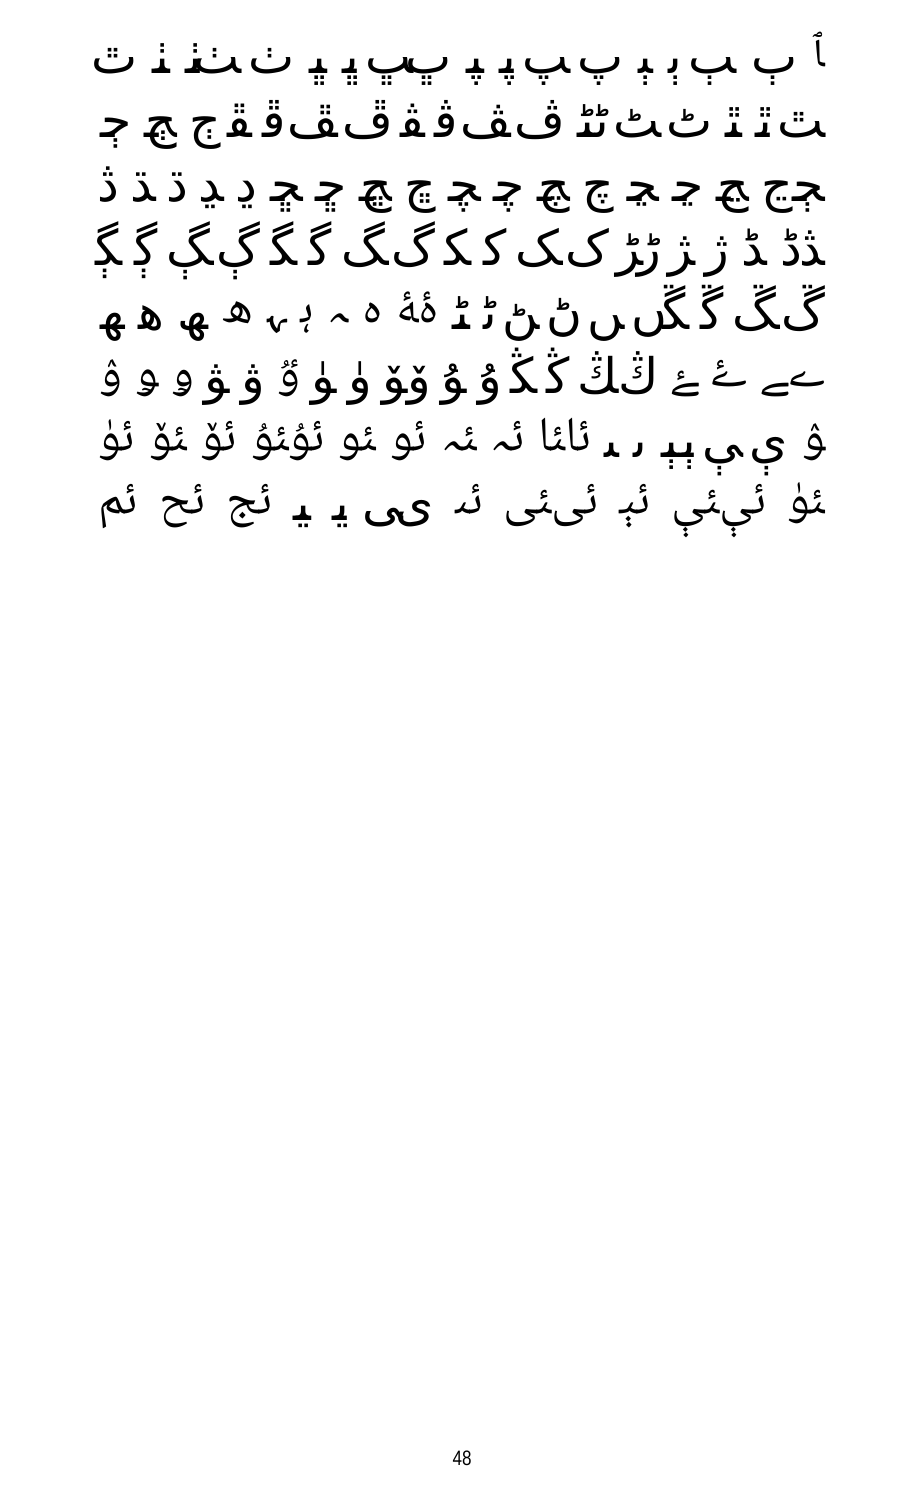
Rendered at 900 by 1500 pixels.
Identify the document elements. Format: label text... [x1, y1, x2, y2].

text ﭑ ﭒ ﭓ ﭔ ﭕ ﭖ ﭗ ﭘ ﭙ ﭚﭛ ﭜ ﭝ ﭞ ﭟﭠ ﭡ ﭢ ﭣ ﭤ ﭥ ﭦ ﭧ ﭨﭩ ﭪ ﭫ ﭬ ﭭ ﭮ ﭯ ﭰ ﭱ ﭲ ﭳ ﭴ ﭵﭶ ﭷ ﭸ ﭹ ﭺ ﭻ ﭼ ﭽ ﭾ ﭿ ﮀ ﮁ ﮂ ﮃ ﮄ ﮅ ﮆ ﮇﮈ ﮉ ﮊ ﮋ ﮌﮍ ﮎ ﮏ ﮐ ﮑ ﮒ ﮓ ﮔ ﮕ ﮖ ﮗ ﮘ ﮙ ﮚ ﮛ ﮜ ﮝﮞ ﮟ ﮠ ﮡ ﮢ ﮣ ﮤﮥ ﮦ ﮧ ﮨ ﮩ ﮪ ﮫ ﮬ ﮭ ﮮﮯ ﮰ ﮱ ﯓ ﯔ ﯕ ﯖ ﯗ ﯘ ﯙﯚ ﯛ ﯜ ﯝ ﯞ ﯟ ﯠ ﯡ ﯢ ﯣ ﯤ ﯥ ﯦﯧ ﯨ ﯩ ﯪﯫ ﯬ ﯭ ﯮ ﯯ ﯰﯱ ﯲ ﯳ ﯴ ﯵ ﯶﯷ ﯸ ﯹﯺ ﯻ ﯼﯽ ﯾ ﯿ ﰀ ﰁ ﰂ [99, 30, 825, 541]
